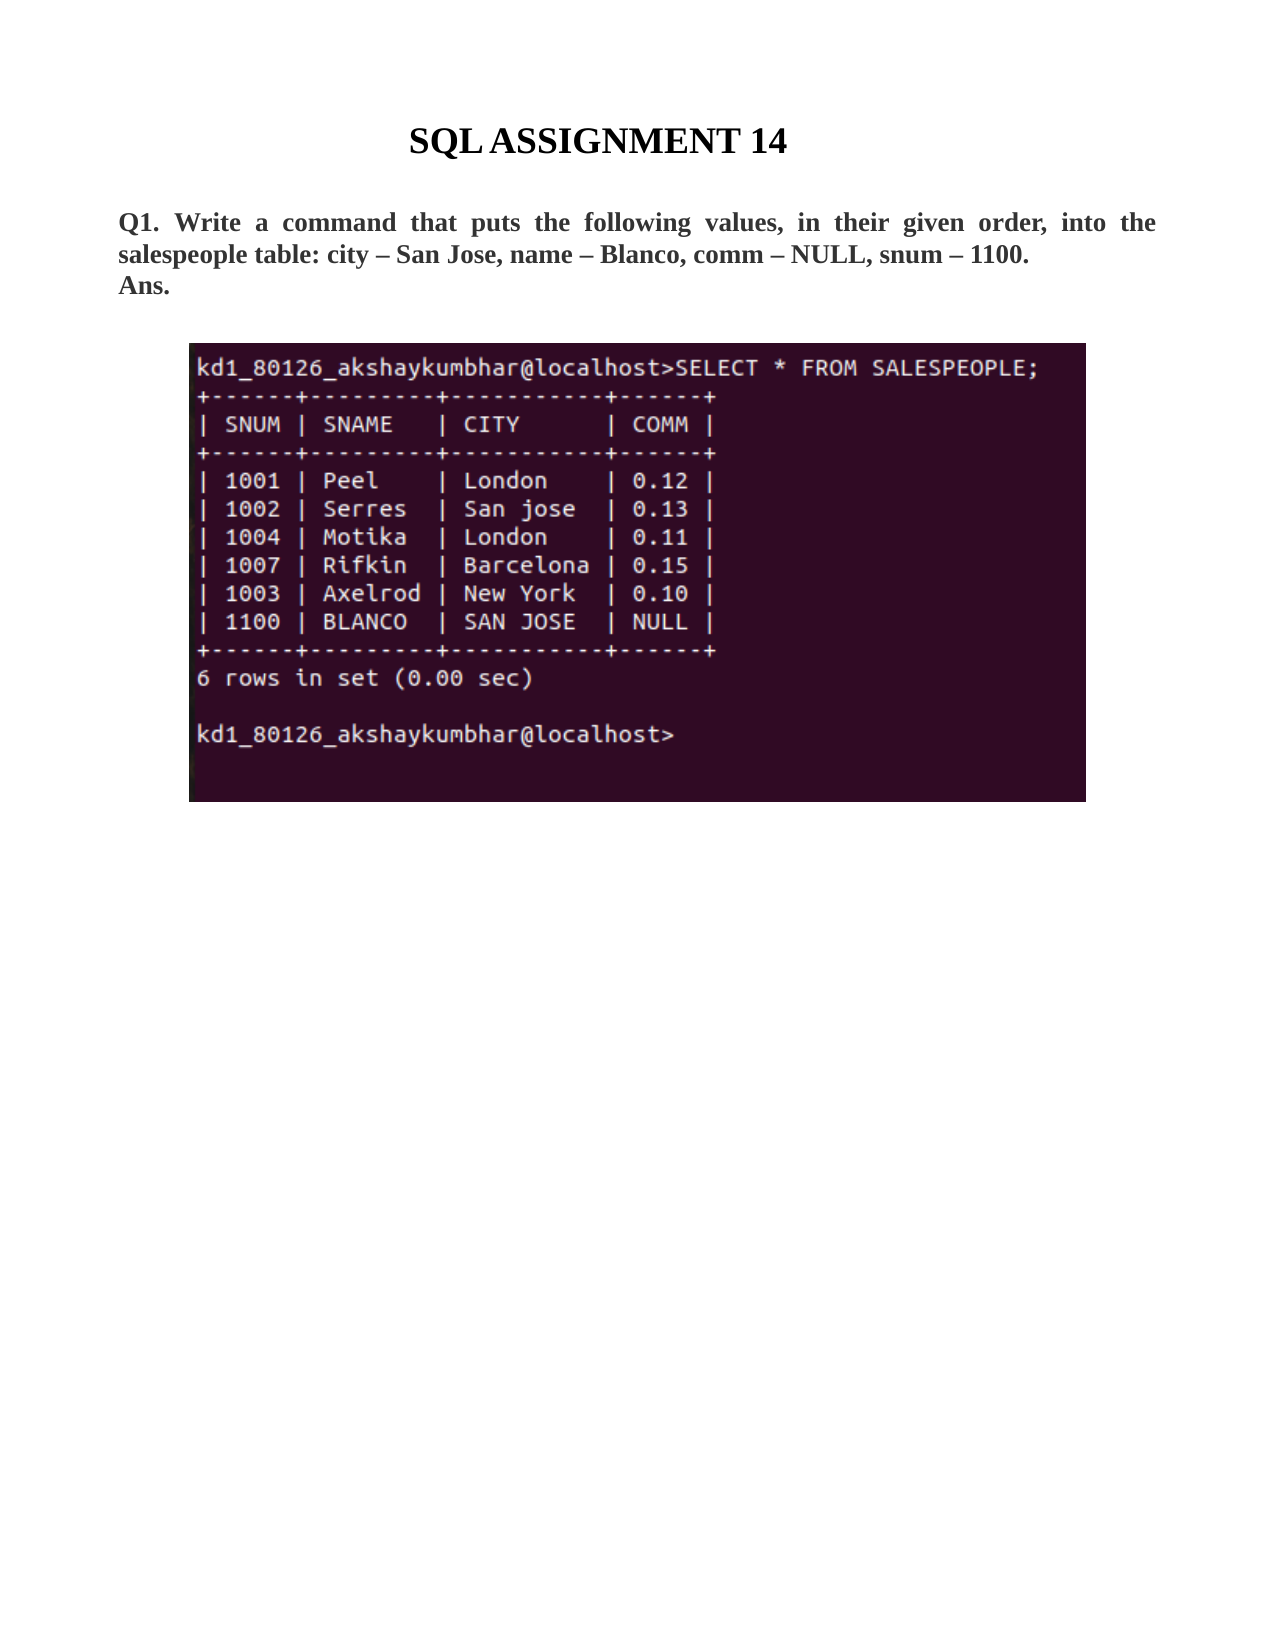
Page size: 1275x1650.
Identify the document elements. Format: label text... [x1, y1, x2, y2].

picture [189, 343, 1086, 802]
text Q1. Write a command that puts the following values, in their given order, into the salespeople table: city – San Jose, name – Blanco, comm – NULL, snum – 1100. [118, 204, 1157, 269]
text Ans. [118, 269, 1157, 300]
text SQL ASSIGNMENT 14 [118, 118, 1157, 161]
